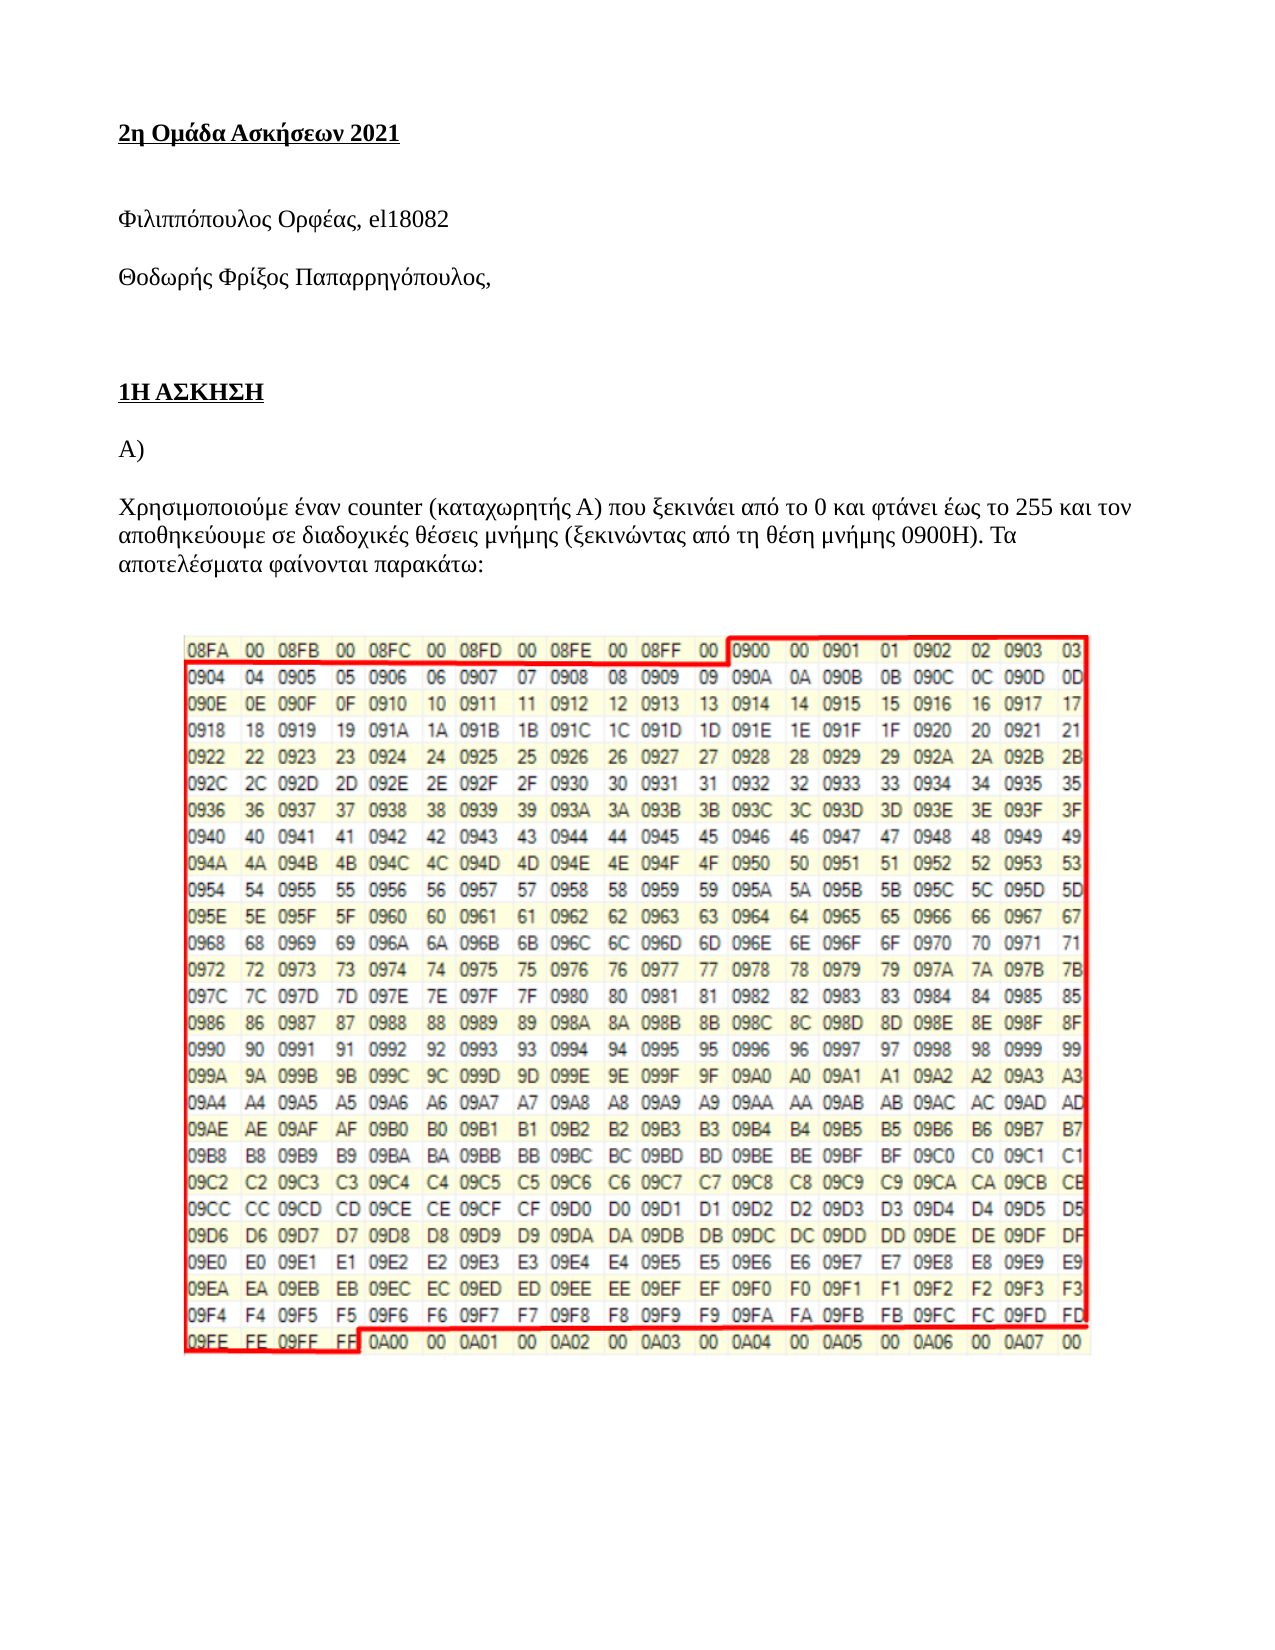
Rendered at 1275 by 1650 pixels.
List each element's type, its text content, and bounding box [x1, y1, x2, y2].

text A) [118, 434, 1157, 463]
text Θοδωρής Φρίξος Παπαρρηγόπουλος, [118, 262, 1157, 291]
text 2η Ομάδα Ασκήσεων 2021 [118, 118, 1157, 147]
text Φιλιππόπουλος Ορφέας, el18082 [118, 204, 1157, 233]
text Χρησιμοποιούμε έναν counter (καταχωρητής Α) που ξεκινάει από το 0 και φτάνει έως το 255 και τον αποθηκεύουμε σε διαδοχικές θέσεις μνήμης (ξεκινώντας από τη θέση μνήμης 0900Η). Τα αποτελέσματα φαίνονται παρακάτω: [118, 492, 1157, 578]
picture [183, 635, 1092, 1356]
text 1Η ΑΣΚΗΣΗ [118, 377, 1157, 406]
